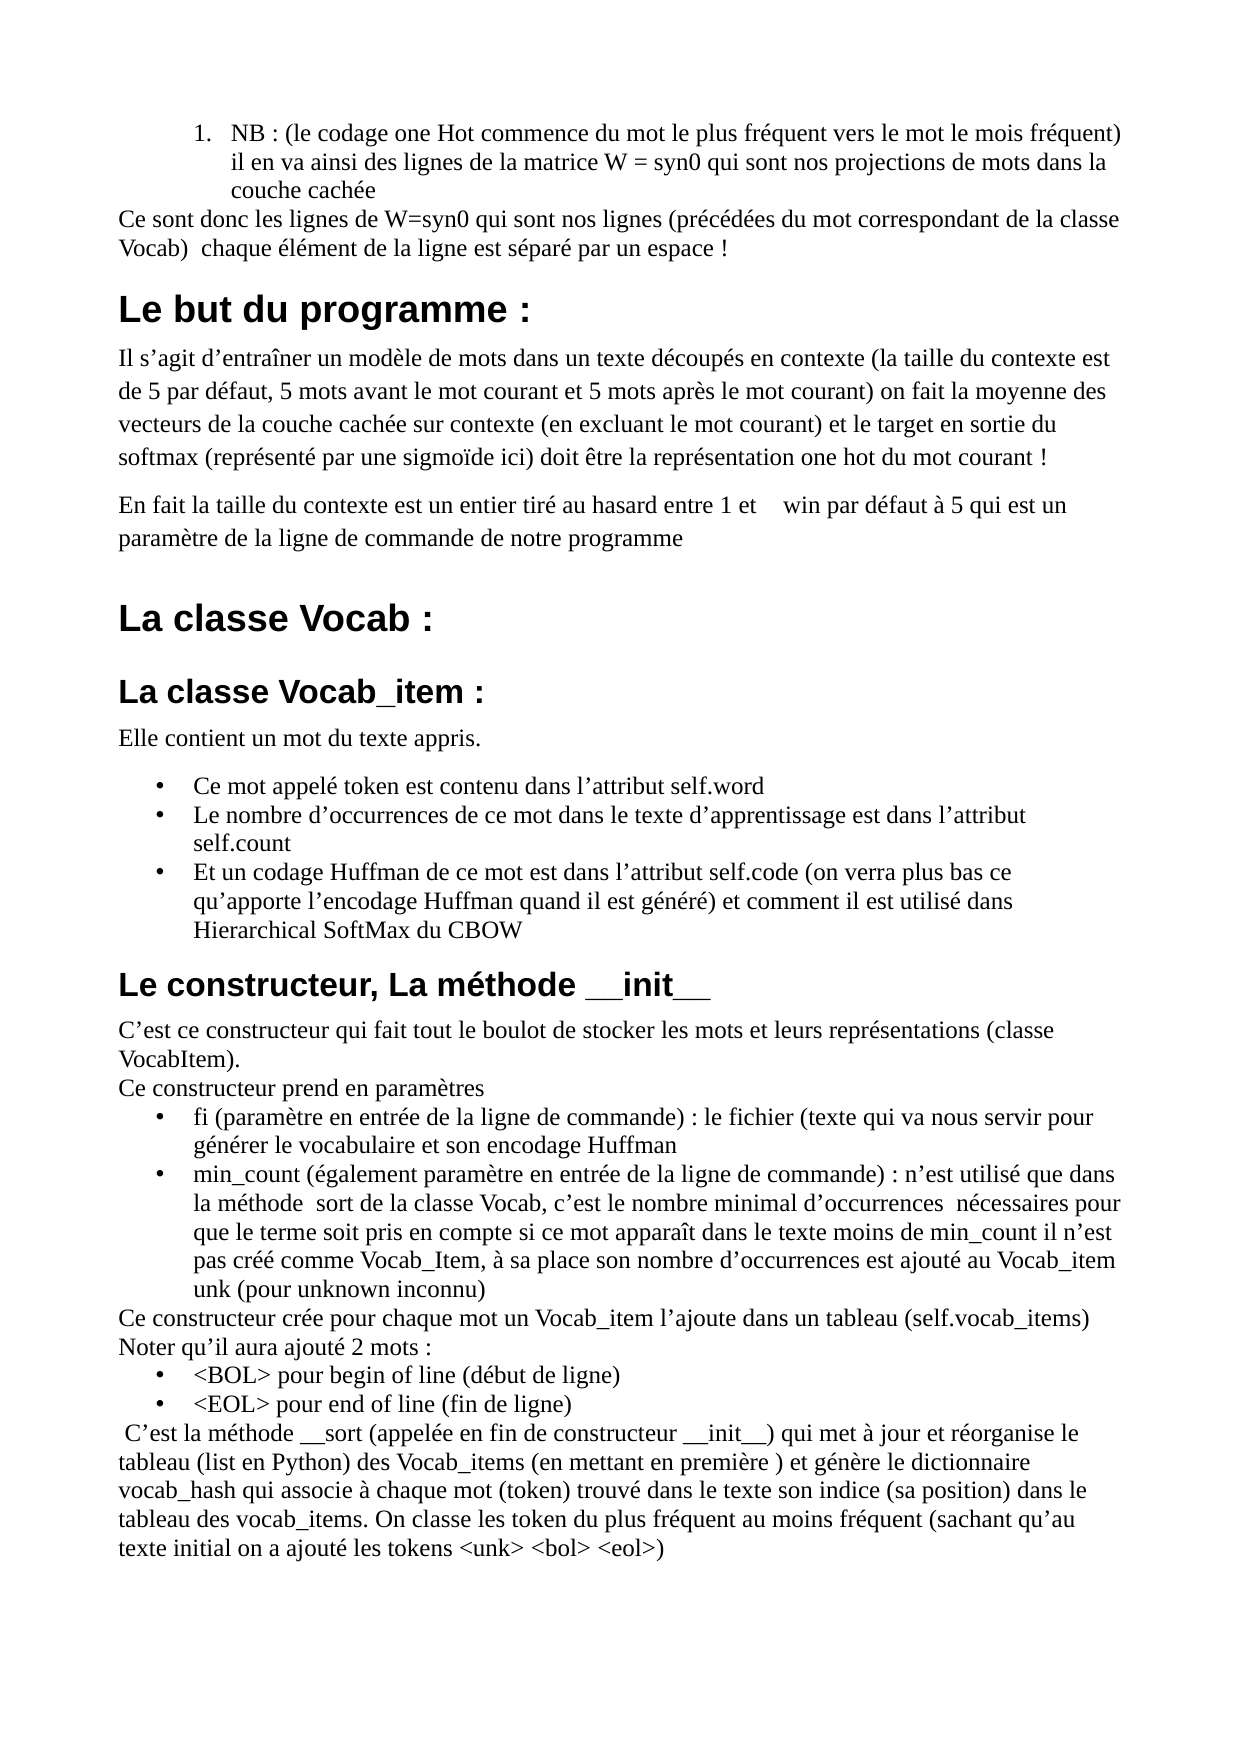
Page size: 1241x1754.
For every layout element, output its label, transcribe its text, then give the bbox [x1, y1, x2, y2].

text C’est la méthode __sort (appelée en fin de constructeur __init__) qui met à jour et réorganise le tableau (list en Python) des Vocab_items (en mettant en première ) et génère le dictionnaire vocab_hash qui associe à chaque mot (token) trouvé dans le texte son indice (sa position) dans le tableau des vocab_items. On classe les token du plus fréquent au moins fréquent (sachant qu’au texte initial on a ajouté les tokens <unk> <bol> <eol>) [118, 1418, 1122, 1562]
list Le nombre d’occurrences de ce mot dans le texte d’apprentissage est dans l’attribut self.count [156, 800, 1122, 857]
subtitle La classe Vocab_item : [118, 672, 1122, 711]
text Elle contient un mot du texte appris. [118, 723, 1122, 752]
list Et un codage Huffman de ce mot est dans l’attribut self.code (on verra plus bas ce qu’apporte l’encodage Huffman quand il est généré) et comment il est utilisé dans Hierarchical SoftMax du CBOW [156, 857, 1122, 943]
list <BOL> pour begin of line (début de ligne) [156, 1361, 1122, 1389]
text En fait la taille du contexte est un entier tiré au hasard entre 1 et win par défaut à 5 qui est un paramètre de la ligne de commande de notre programme [118, 490, 1122, 551]
list Ce mot appelé token est contenu dans l’attribut self.word [156, 771, 1122, 800]
list NB : (le codage one Hot commence du mot le plus fréquent vers le mot le mois fréquent) il en va ainsi des lignes de la matrice W = syn0 qui sont nos projections de mots dans la couche cachée [193, 118, 1122, 204]
list fi (paramètre en entrée de la ligne de commande) : le fichier (texte qui va nous servir pour générer le vocabulaire et son encodage Huffman [156, 1102, 1122, 1159]
subtitle La classe Vocab : [118, 595, 1122, 639]
text C’est ce constructeur qui fait tout le boulot de stocker les mots et leurs représentations (classe VocabItem). [118, 1016, 1122, 1073]
text Noter qu’il aura ajouté 2 mots : [118, 1332, 1122, 1361]
list <EOL> pour end of line (fin de ligne) [156, 1389, 1122, 1418]
list min_count (également paramètre en entrée de la ligne de commande) : n’est utilisé que dans la méthode sort de la classe Vocab, c’est le nombre minimal d’occurrences nécessaires pour que le terme soit pris en compte si ce mot apparaît dans le texte moins de min_count il n’est pas créé comme Vocab_Item, à sa place son nombre d’occurrences est ajouté au Vocab_item unk (pour unknown inconnu) [156, 1159, 1122, 1303]
text Ce constructeur crée pour chaque mot un Vocab_item l’ajoute dans un tableau (self.vocab_items) [118, 1303, 1122, 1332]
subtitle Le constructeur, La méthode __init__ [118, 964, 1122, 1003]
text Ce constructeur prend en paramètres [118, 1073, 1122, 1102]
subtitle Le but du programme : [118, 287, 1122, 331]
text Ce sont donc les lignes de W=syn0 qui sont nos lignes (précédées du mot correspondant de la classe Vocab) chaque élément de la ligne est séparé par un espace ! [118, 204, 1122, 262]
text Il s’agit d’entraîner un modèle de mots dans un texte découpés en contexte (la taille du contexte est de 5 par défaut, 5 mots avant le mot courant et 5 mots après le mot courant) on fait la moyenne des vecteurs de la couche cachée sur contexte (en excluant le mot courant) et le target en sortie du softmax (représenté par une sigmoïde ici) doit être la représentation one hot du mot courant ! [118, 343, 1122, 471]
